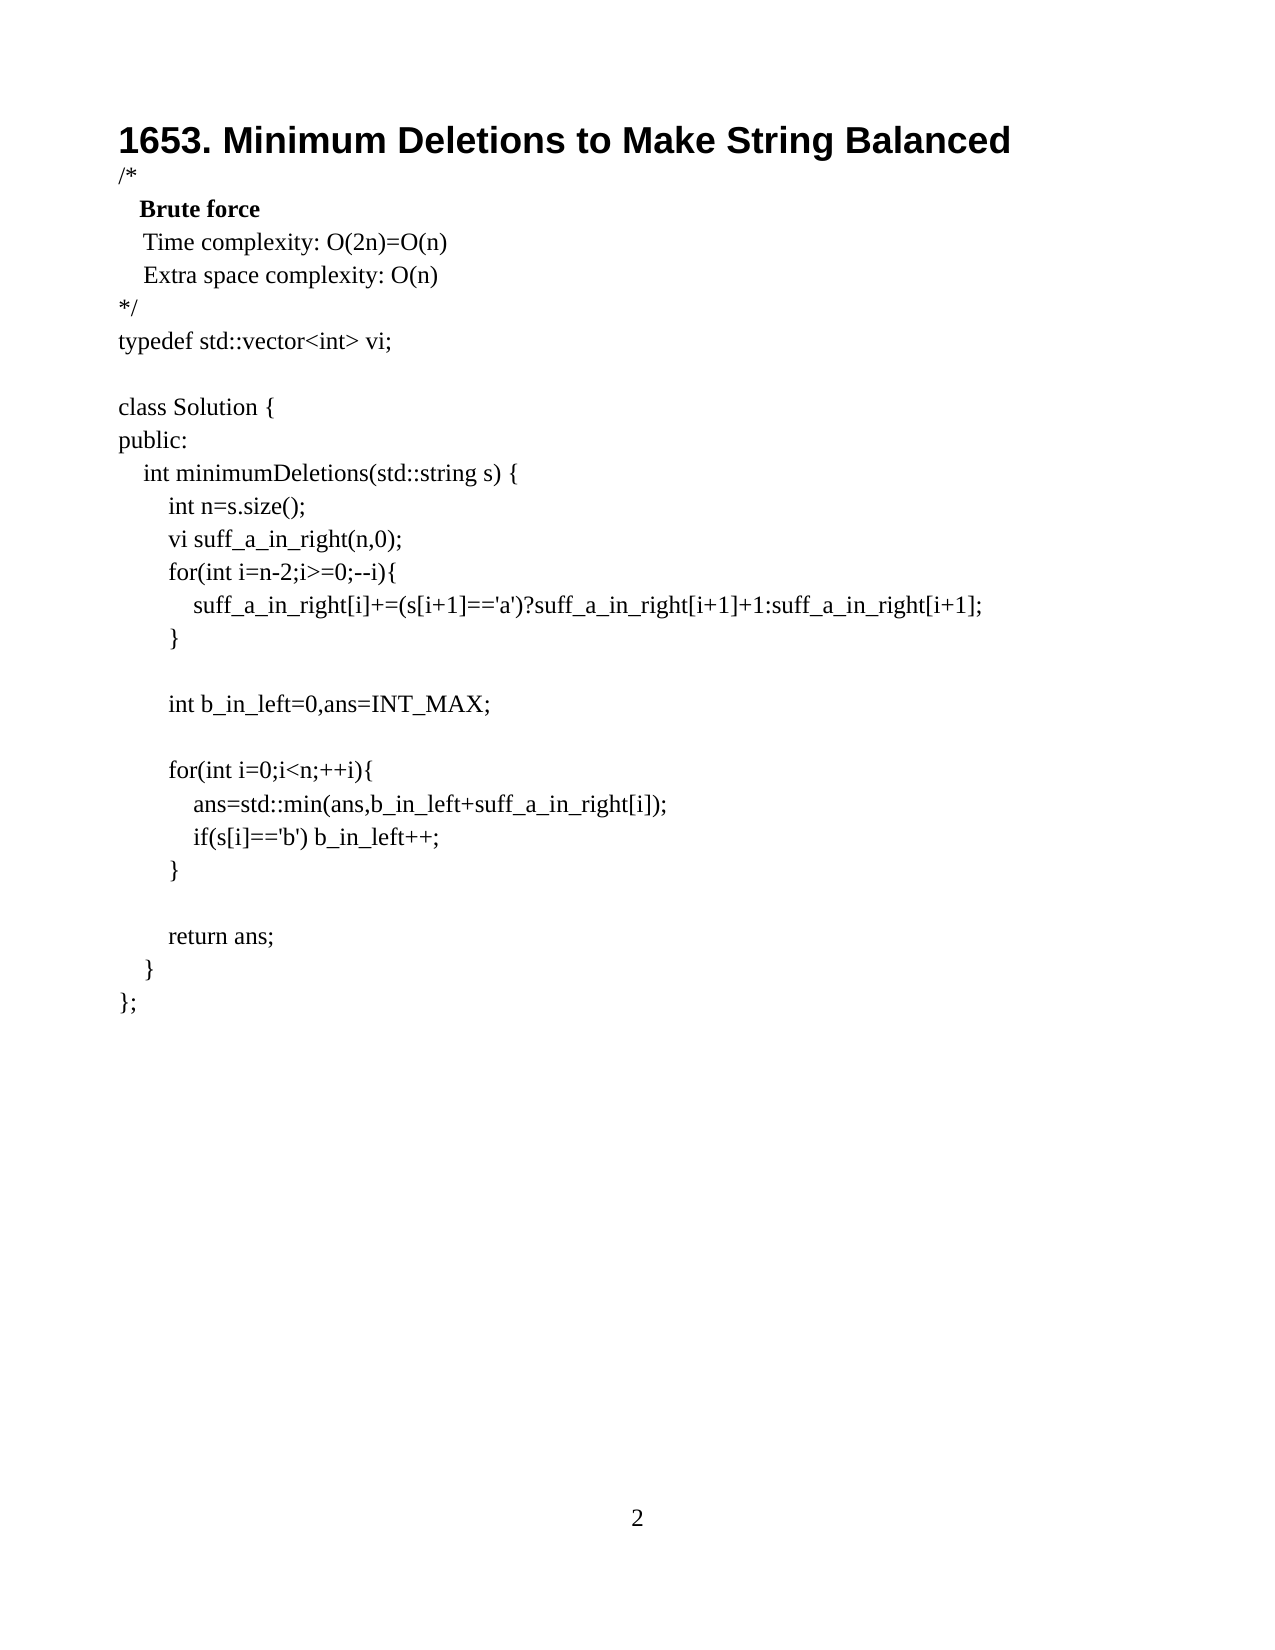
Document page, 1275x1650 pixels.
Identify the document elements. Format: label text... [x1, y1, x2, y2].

text public: [118, 425, 1157, 454]
text typedef std::vector<int> vi; [118, 326, 1157, 355]
text class Solution { [118, 392, 1157, 421]
text int minimumDeletions(std::string s) { [118, 458, 1157, 487]
text ans=std::min(ans,b_in_left+suff_a_in_right[i]); [118, 789, 1157, 817]
text vi suff_a_in_right(n,0); [118, 524, 1157, 553]
text } [118, 623, 1157, 652]
text } [118, 954, 1157, 982]
text if(s[i]=='b') b_in_left++; [118, 822, 1157, 850]
text for(int i=n-2;i>=0;--i){ [118, 557, 1157, 586]
text }; [118, 987, 1157, 1016]
subtitle 1653. Minimum Deletions to Make String Balanced [118, 118, 1157, 161]
text int b_in_left=0,ans=INT_MAX; [118, 689, 1157, 718]
text Extra space complexity: O(n) [118, 260, 1157, 289]
text /* [118, 161, 1157, 190]
text return ans; [118, 921, 1157, 949]
text int n=s.size(); [118, 491, 1157, 520]
text Brute force [139, 194, 1157, 223]
text suff_a_in_right[i]+=(s[i+1]=='a')?suff_a_in_right[i+1]+1:suff_a_in_right[i+1]; [118, 591, 1157, 619]
text */ [118, 293, 1157, 322]
text Time complexity: O(2n)=O(n) [118, 227, 1157, 256]
text for(int i=0;i<n;++i){ [118, 756, 1157, 784]
text } [118, 855, 1157, 883]
